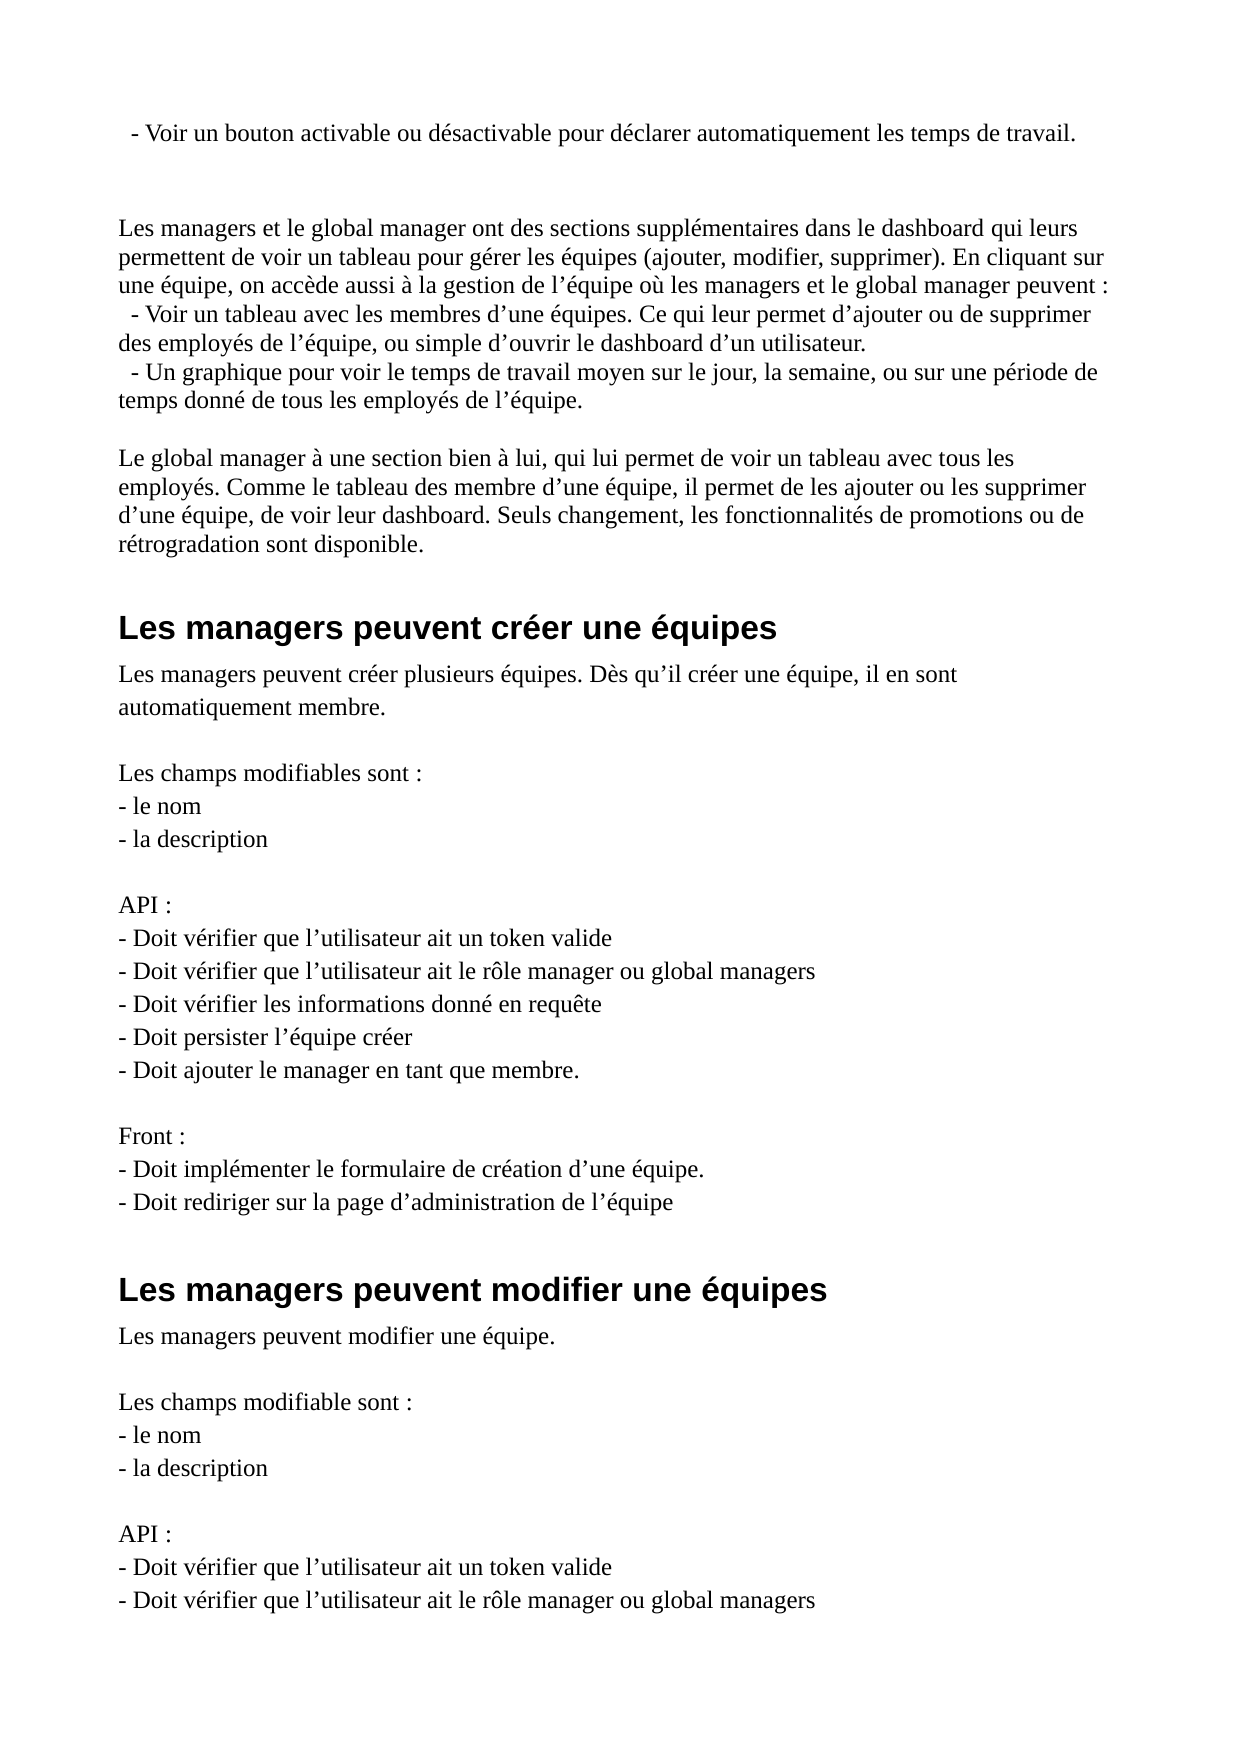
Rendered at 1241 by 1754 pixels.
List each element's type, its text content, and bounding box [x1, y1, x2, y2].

text - Un graphique pour voir le temps de travail moyen sur le jour, la semaine, ou sur une période de temps donné de tous les employés de l’équipe. [118, 357, 1122, 414]
text Les managers peuvent modifier une équipe. [118, 1321, 1122, 1349]
text - Doit persister l’équipe créer [118, 1022, 1122, 1051]
subtitle Les managers peuvent créer une équipes [118, 607, 1122, 646]
text Le global manager à une section bien à lui, qui lui permet de voir un tableau avec tous les employés. Comme le tableau des membre d’une équipe, il permet de les ajouter ou les supprimer d’une équipe, de voir leur dashboard. Seuls changement, les fonctionnalités de promotions ou de rétrogradation sont disponible. [118, 443, 1122, 558]
text Les managers peuvent créer plusieurs équipes. Dès qu’il créer une équipe, il en sont automatiquement membre. [118, 659, 1122, 720]
text API : [118, 1519, 1122, 1548]
text Les managers et le global manager ont des sections supplémentaires dans le dashboard qui leurs permettent de voir un tableau pour gérer les équipes (ajouter, modifier, supprimer). En cliquant sur une équipe, on accède aussi à la gestion de l’équipe où les managers et le global manager peuvent : [118, 213, 1122, 299]
text - Doit ajouter le manager en tant que membre. [118, 1055, 1122, 1084]
text - la description [118, 1453, 1122, 1482]
text - Doit vérifier les informations donné en requête [118, 989, 1122, 1018]
text - Doit rediriger sur la page d’administration de l’équipe [118, 1187, 1122, 1216]
text Les champs modifiable sont : [118, 1387, 1122, 1416]
text - Doit vérifier que l’utilisateur ait un token valide [118, 1552, 1122, 1581]
text - la description [118, 824, 1122, 852]
text - Doit implémenter le formulaire de création d’une équipe. [118, 1154, 1122, 1183]
text - Voir un tableau avec les membres d’une équipes. Ce qui leur permet d’ajouter ou de supprimer des employés de l’équipe, ou simple d’ouvrir le dashboard d’un utilisateur. [118, 299, 1122, 357]
text - Doit vérifier que l’utilisateur ait le rôle manager ou global managers [118, 956, 1122, 984]
subtitle Les managers peuvent modifier une équipes [118, 1269, 1122, 1308]
text Les champs modifiables sont : [118, 758, 1122, 786]
text API : [118, 890, 1122, 918]
text - Voir un bouton activable ou désactivable pour déclarer automatiquement les temps de travail. [118, 118, 1122, 147]
text - Doit vérifier que l’utilisateur ait le rôle manager ou global managers [118, 1585, 1122, 1614]
text - le nom [118, 1420, 1122, 1448]
text - le nom [118, 791, 1122, 819]
text - Doit vérifier que l’utilisateur ait un token valide [118, 923, 1122, 952]
text Front : [118, 1121, 1122, 1150]
